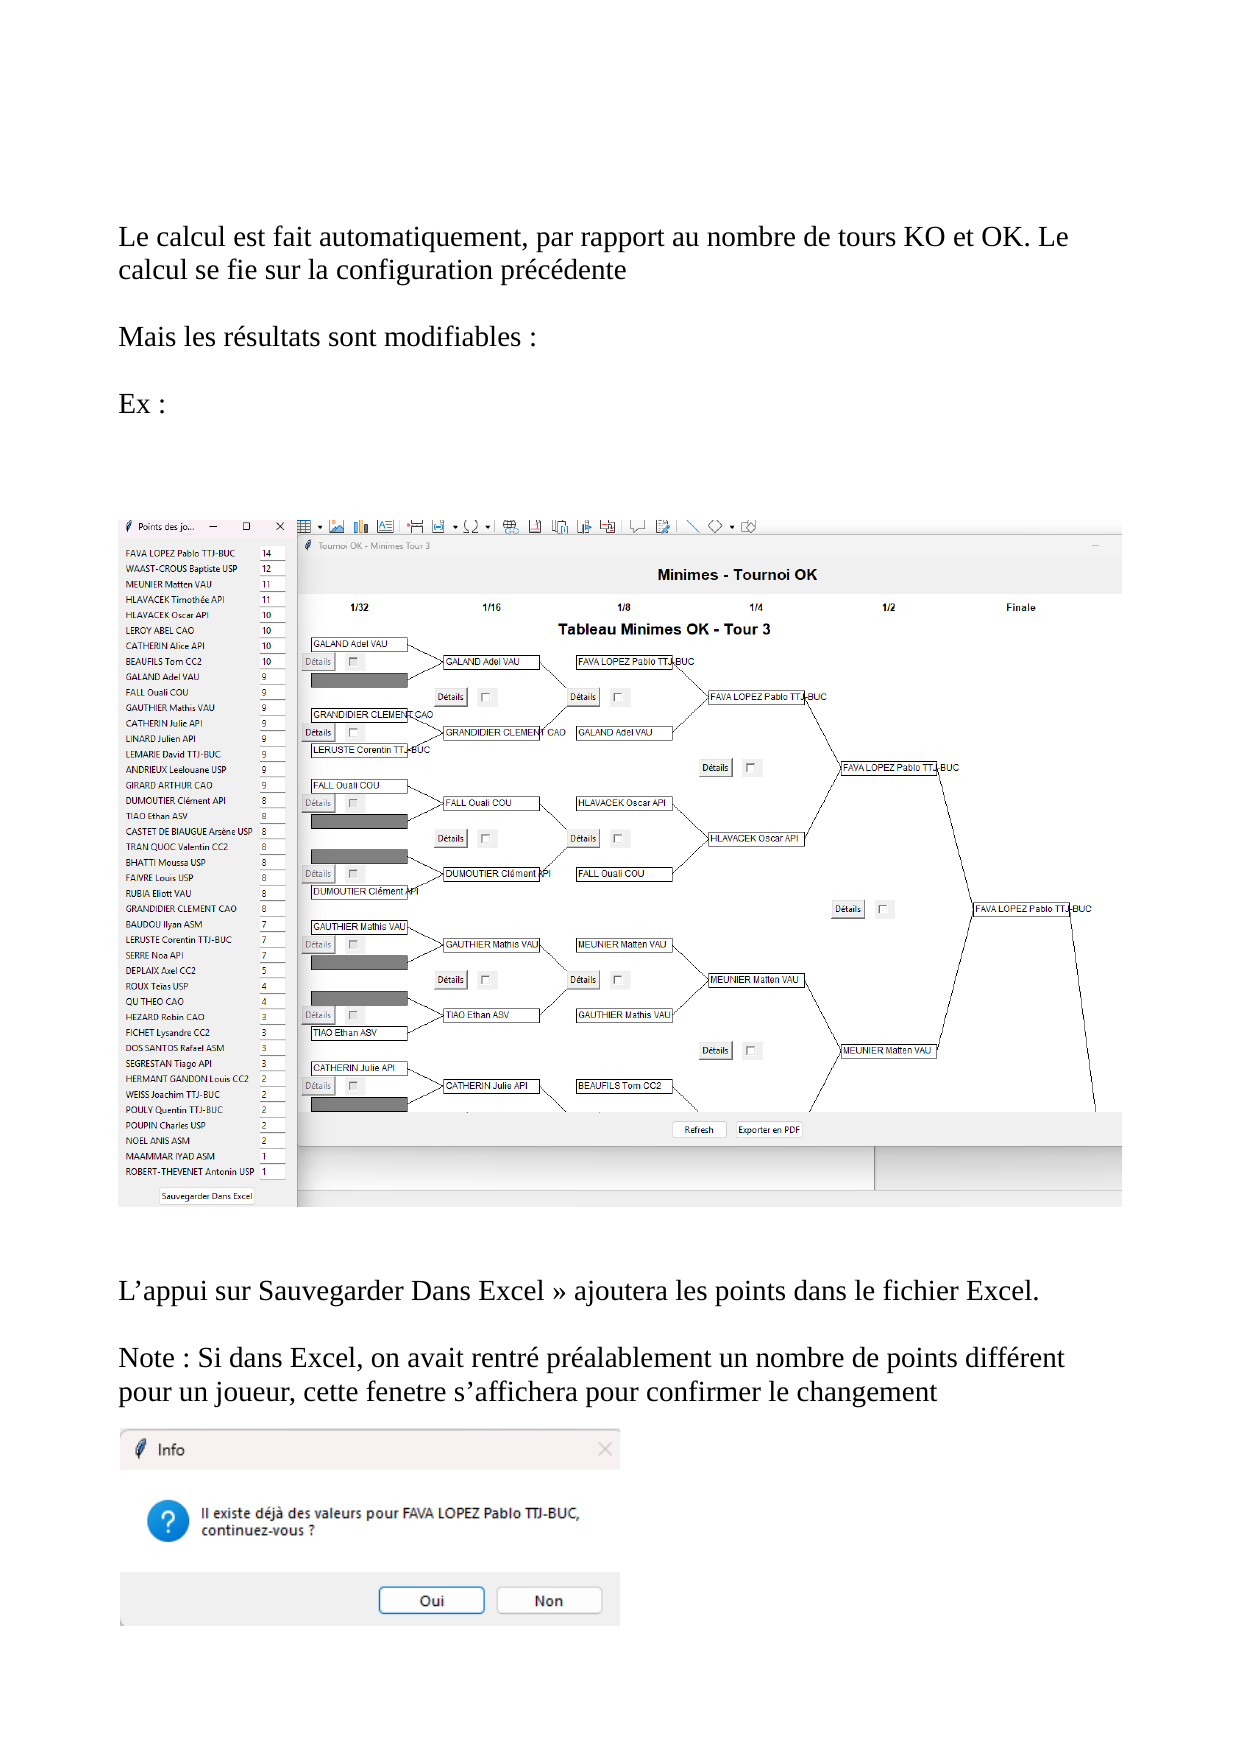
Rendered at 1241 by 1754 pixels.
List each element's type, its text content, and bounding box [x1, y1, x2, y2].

text Mais les résultats sont modifiables : [118, 319, 1122, 353]
text Le calcul est fait automatiquement, par rapport au nombre de tours KO et OK. Le calcul se fie sur la configuration précédente [118, 219, 1122, 286]
text L’appui sur Sauvegarder Dans Excel » ajoutera les points dans le fichier Excel. [118, 1273, 1122, 1307]
text Note : Si dans Excel, on avait rentré préalablement un nombre de points différent pour un joueur, cette fenetre s’affichera pour confirmer le changement [118, 1340, 1122, 1407]
text Ex : [118, 386, 1122, 420]
picture [118, 520, 1123, 1207]
picture [120, 1428, 621, 1626]
